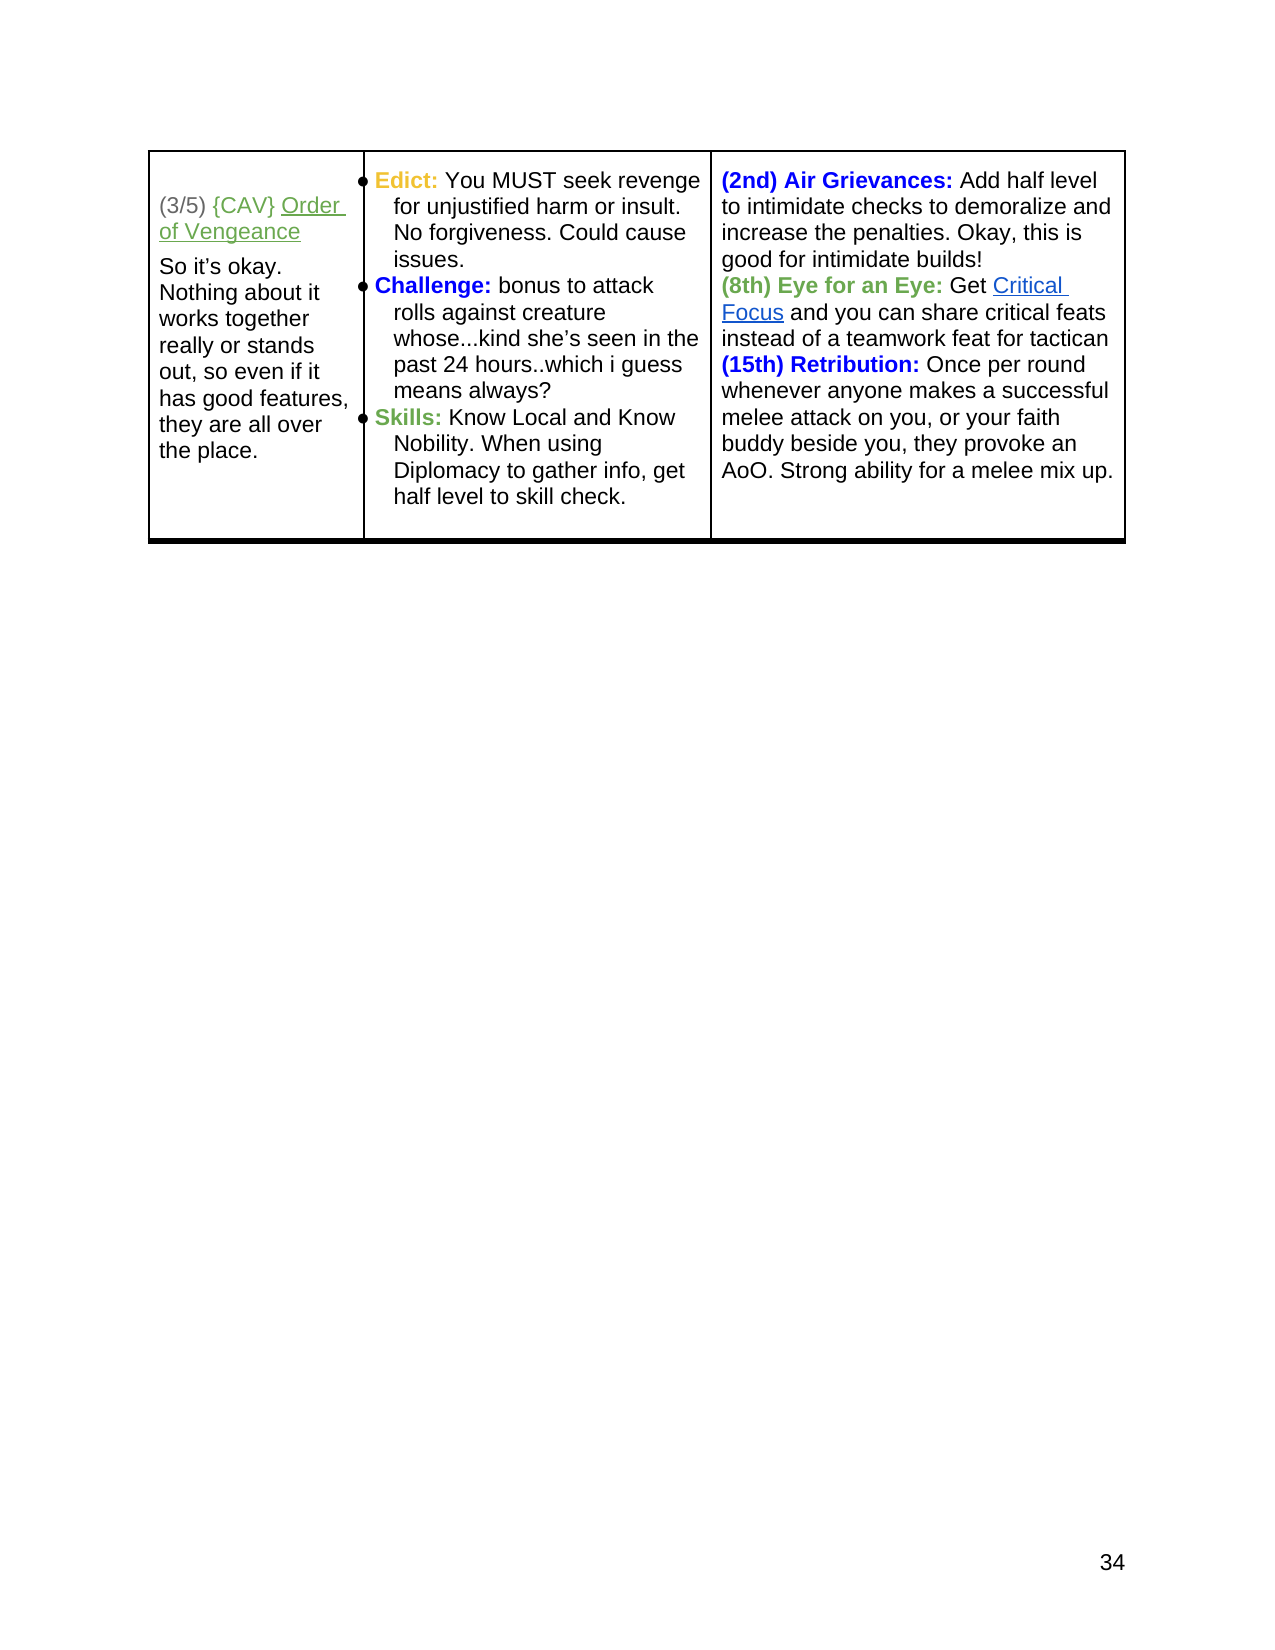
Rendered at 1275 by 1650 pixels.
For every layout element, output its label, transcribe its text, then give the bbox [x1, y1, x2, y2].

table_cell (2nd) Air Grievances: Add half level to intimidate checks to demoralize and increase the penalties. Okay, this is good for intimidate builds! (8th) Eye for an Eye: Get Critical Focus and you can share critical feats instead of a teamwork feat for tactican (15th) Retribution: Once per round whenever anyone makes a successful melee attack on you, or your faith buddy beside you, they provoke an AoO. Strong ability for a melee mix up. [712, 152, 1124, 538]
table_cell Edict: You MUST seek revenge for unjustified harm or insult. No forgiveness. Could cause issues. Challenge: bonus to attack rolls against creature whose...kind she’s seen in the past 24 hours..which i guess means always? Skills: Know Local and Know Nobility. When using Diplomacy to gather info, get half level to skill check. [365, 152, 710, 538]
table_cell (3/5) {CAV} Order of Vengeance So it’s okay. Nothing about it works together really or stands out, so even if it has good features, they are all over the place. [150, 152, 363, 538]
